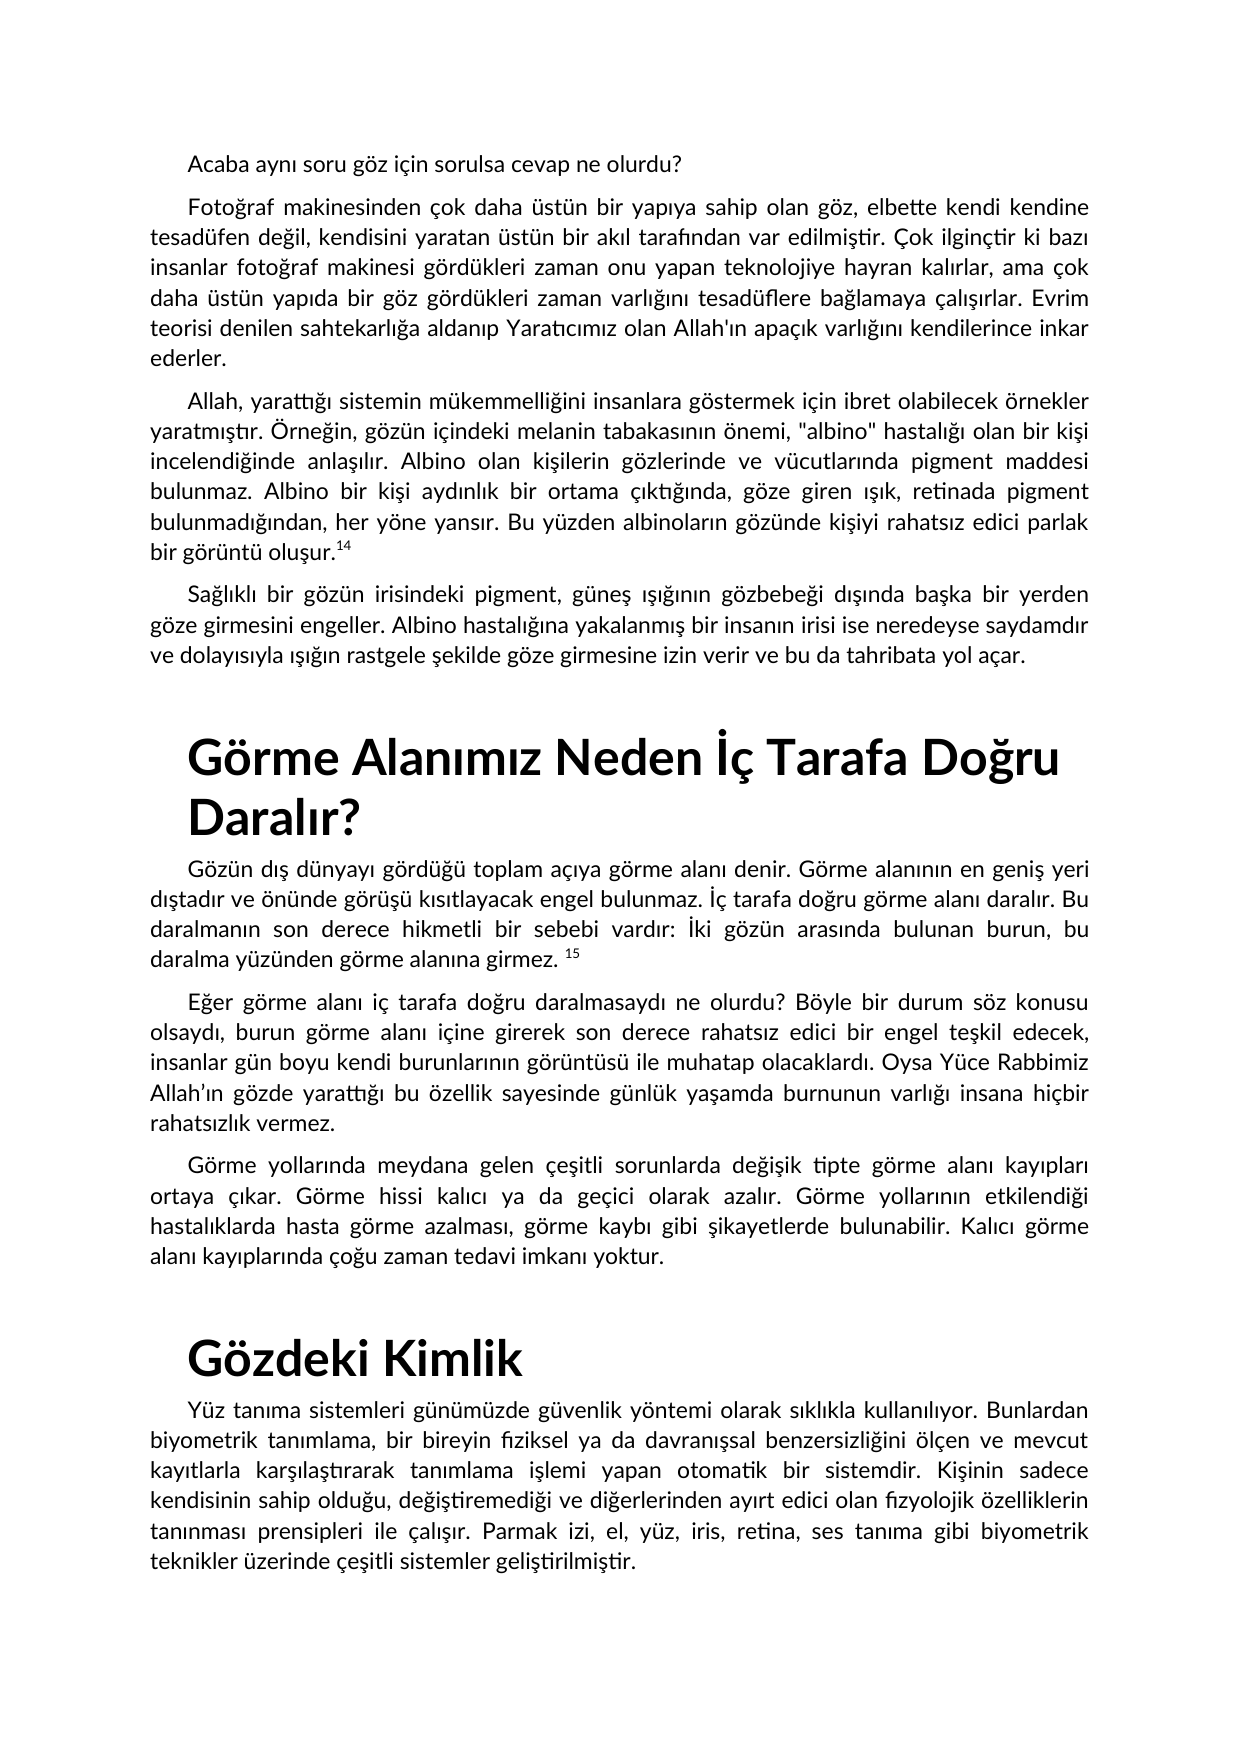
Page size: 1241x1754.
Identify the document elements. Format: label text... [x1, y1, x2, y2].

text Fotoğraf makinesinden çok daha üstün bir yapıya sahip olan göz, elbette kendi kendine tesadüfen değil, kendisini yaratan üstün bir akıl tarafından var edilmiştir. Çok ilginçtir ki bazı insanlar fotoğraf makinesi gördükleri zaman onu yapan teknolojiye hayran kalırlar, ama çok daha üstün yapıda bir göz gördükleri zaman varlığını tesadüflere bağlamaya çalışırlar. Evrim teorisi denilen sahtekarlığa aldanıp Yaratıcımız olan Allah'ın apaçık varlığını kendilerince inkar ederler. [150, 193, 1090, 371]
text Gözün dış dünyayı gördüğü toplam açıya görme alanı denir. Görme alanının en geniş yeri dıştadır ve önünde görüşü kısıtlayacak engel bulunmaz. İç tarafa doğru görme alanı daralır. Bu daralmanın son derece hikmetli bir sebebi vardır: İki gözün arasında bulunan burun, bu daralma yüzünden görme alanına girmez. 15 [150, 854, 1090, 972]
subtitle Görme Alanımız Neden İç Tarafa Doğru Daralır? [187, 726, 1090, 846]
text Sağlıklı bir gözün irisindeki pigment, güneş ışığının gözbebeği dışında başka bir yerden göze girmesini engeller. Albino hastalığına yakalanmış bir insanın irisi ise neredeyse saydamdır ve dolayısıyla ışığın rastgele şekilde göze girmesine izin verir ve bu da tahribata yol açar. [150, 580, 1090, 668]
subtitle Gözdeki Kimlik [187, 1327, 1090, 1387]
text Eğer görme alanı iç tarafa doğru daralmasaydı ne olurdu? Böyle bir durum söz konusu olsaydı, burun görme alanı içine girerek son derece rahatsız edici bir engel teşkil edecek, insanlar gün boyu kendi burunlarının görüntüsü ile muhatap olacaklardı. Oysa Yüce Rabbimiz Allah’ın gözde yarattığı bu özellik sayesinde günlük yaşamda burnunun varlığı insana hiçbir rahatsızlık vermez. [150, 988, 1090, 1136]
text Acaba aynı soru göz için sorulsa cevap ne olurdu? [150, 150, 1090, 177]
text Yüz tanıma sistemleri günümüzde güvenlik yöntemi olarak sıklıkla kullanılıyor. Bunlardan biyometrik tanımlama, bir bireyin fiziksel ya da davranışsal benzersizliğini ölçen ve mevcut kayıtlarla karşılaştırarak tanımlama işlemi yapan otomatik bir sistemdir. Kişinin sadece kendisinin sahip olduğu, değiştiremediği ve diğerlerinden ayırt edici olan fizyolojik özelliklerin tanınması prensipleri ile çalışır. Parmak izi, el, yüz, iris, retina, ses tanıma gibi biyometrik teknikler üzerinde çeşitli sistemler geliştirilmiştir. [150, 1396, 1090, 1574]
text Görme yollarında meydana gelen çeşitli sorunlarda değişik tipte görme alanı kayıpları ortaya çıkar. Görme hissi kalıcı ya da geçici olarak azalır. Görme yollarının etkilendiği hastalıklarda hasta görme azalması, görme kaybı gibi şikayetlerde bulunabilir. Kalıcı görme alanı kayıplarında çoğu zaman tedavi imkanı yoktur. [150, 1151, 1090, 1269]
text Allah, yarattığı sistemin mükemmelliğini insanlara göstermek için ibret olabilecek örnekler yaratmıştır. Örneğin, gözün içindeki melanin tabakasının önemi, "albino" hastalığı olan bir kişi incelendiğinde anlaşılır. Albino olan kişilerin gözlerinde ve vücutlarında pigment maddesi bulunmaz. Albino bir kişi aydınlık bir ortama çıktığında, göze giren ışık, retinada pigment bulunmadığından, her yöne yansır. Bu yüzden albinoların gözünde kişiyi rahatsız edici parlak bir görüntü oluşur.14 [150, 386, 1090, 565]
